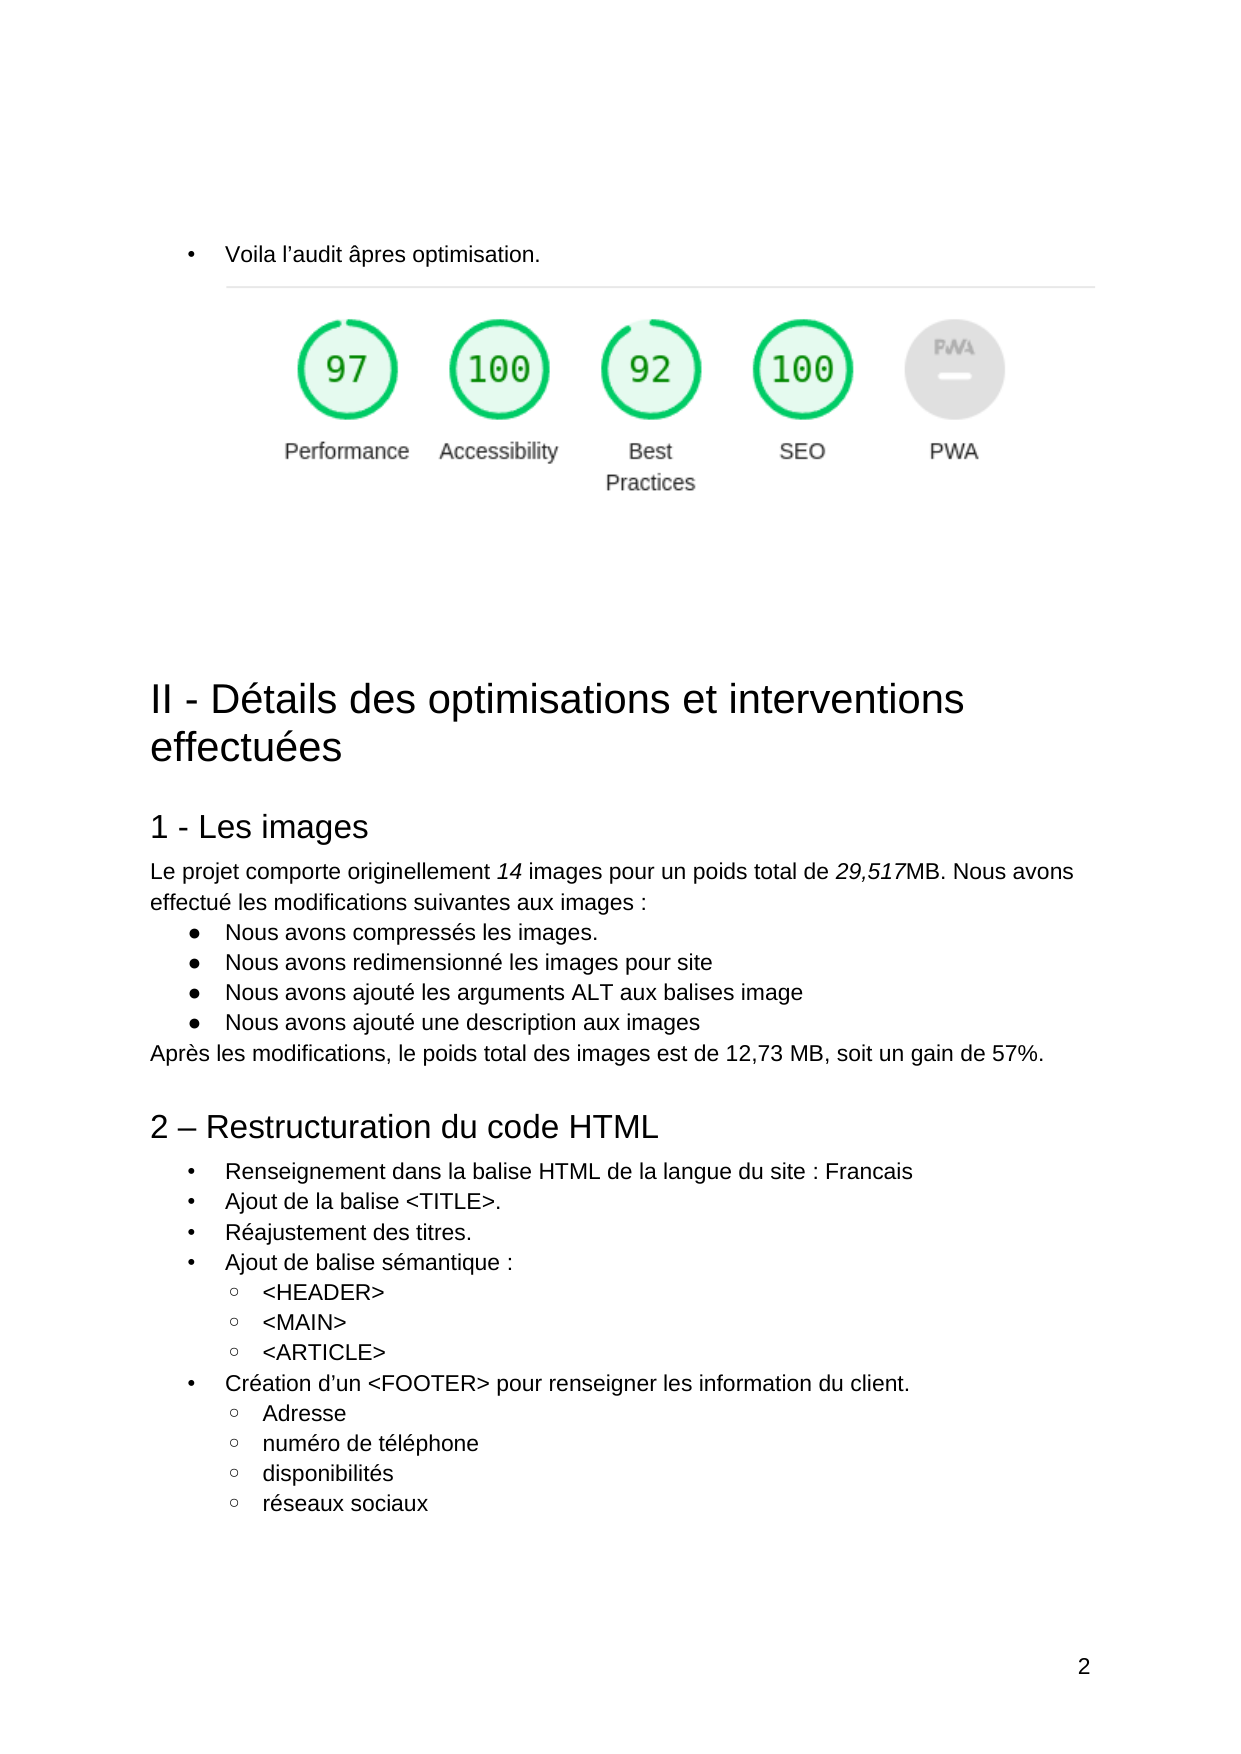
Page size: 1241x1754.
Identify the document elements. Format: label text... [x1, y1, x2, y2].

list Nous avons compressés les images. [187, 919, 1090, 945]
list Nous avons redimensionné les images pour site [187, 949, 1090, 975]
list Nous avons ajouté une description aux images [187, 1009, 1090, 1036]
subtitle 2 – Restructuration du code HTML [150, 1107, 1090, 1146]
list Nous avons ajouté les arguments ALT aux balises image [187, 979, 1090, 1005]
list disponibilités [225, 1460, 1090, 1487]
list Voila l’audit âpres optimisation. [187, 241, 1090, 267]
list Renseignement dans la balise HTML de la langue du site : Francais [187, 1158, 1090, 1184]
list numéro de téléphone [225, 1430, 1090, 1456]
list Création d’un <FOOTER> pour renseigner les information du client. [187, 1369, 1090, 1396]
list Ajout de balise sémantique : [187, 1249, 1090, 1275]
list <ARTICLE> [225, 1339, 1090, 1366]
text Le projet comporte originellement 14 images pour un poids total de 29,517MB. Nous avons effectué les modifications suivantes aux images : [150, 858, 1090, 915]
list Réajustement des titres. [187, 1218, 1090, 1245]
list <HEADER> [225, 1279, 1090, 1305]
list Adresse [225, 1400, 1090, 1426]
list <MAIN> [225, 1309, 1090, 1336]
subtitle 1 - Les images [150, 807, 1090, 846]
list réseaux sociaux [225, 1490, 1090, 1517]
list Ajout de la balise <TITLE>. [187, 1188, 1090, 1215]
picture [226, 285, 1096, 522]
subtitle II - Détails des optimisations et interventions effectuées [150, 674, 1090, 770]
text Après les modifications, le poids total des images est de 12,73 MB, soit un gain de 57%. [150, 1039, 1090, 1066]
